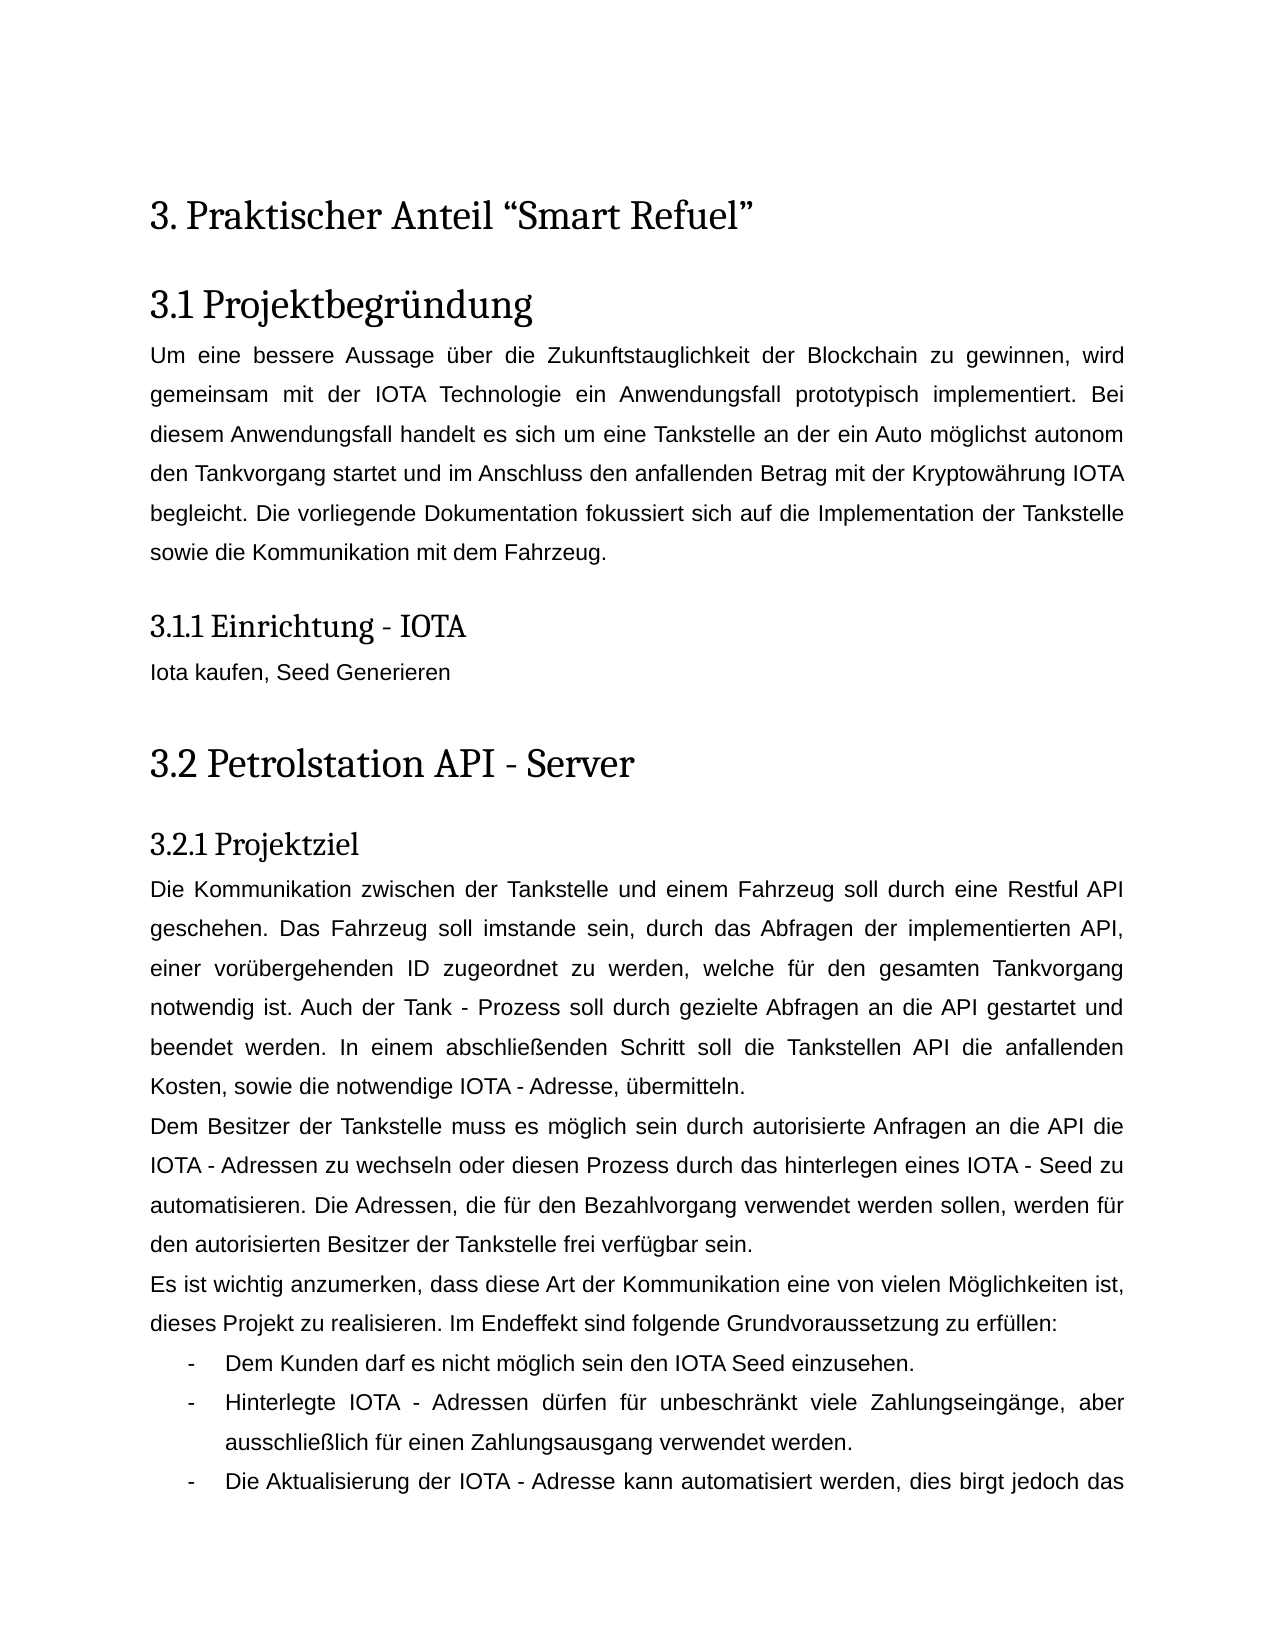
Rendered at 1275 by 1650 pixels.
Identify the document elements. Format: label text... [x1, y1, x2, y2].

text Um eine bessere Aussage über die Zukunftstauglichkeit der Blockchain zu gewinnen, wird gemeinsam mit der IOTA Technologie ein Anwendungsfall prototypisch implementiert. Bei diesem Anwendungsfall handelt es sich um eine Tankstelle an der ein Auto möglichst autonom den Tankvorgang startet und im Anschluss den anfallenden Betrag mit der Kryptowährung IOTA begleicht. Die vorliegende Dokumentation fokussiert sich auf die Implementation der Tankstelle sowie die Kommunikation mit dem Fahrzeug. [150, 342, 1125, 565]
subtitle 3.1.1 Einrichtung - IOTA [150, 608, 1125, 646]
subtitle 3.2 Petrolstation API - Server [150, 740, 1125, 788]
subtitle 3.2.1 Projektziel [150, 825, 1125, 863]
subtitle 3. Praktischer Anteil “Smart Refuel” [150, 192, 1125, 239]
list Hinterlegte IOTA - Adressen dürfen für unbeschränkt viele Zahlungseingänge, aber ausschließlich für einen Zahlungsausgang verwendet werden. [187, 1389, 1125, 1455]
subtitle 3.1 Projektbegründung [150, 281, 1125, 329]
list Die Aktualisierung der IOTA - Adresse kann automatisiert werden, dies birgt jedoch das [187, 1468, 1125, 1494]
text Es ist wichtig anzumerken, dass diese Art der Kommunikation eine von vielen Möglichkeiten ist, dieses Projekt zu realisieren. Im Endeffekt sind folgende Grundvoraussetzung zu erfüllen: [150, 1271, 1125, 1337]
text Die Kommunikation zwischen der Tankstelle und einem Fahrzeug soll durch eine Restful API geschehen. Das Fahrzeug soll imstande sein, durch das Abfragen der implementierten API, einer vorübergehenden ID zugeordnet zu werden, welche für den gesamten Tankvorgang notwendig ist. Auch der Tank - Prozess soll durch gezielte Abfragen an die API gestartet und beendet werden. In einem abschließenden Schritt soll die Tankstellen API die anfallenden Kosten, sowie die notwendige IOTA - Adresse, übermitteln. [150, 876, 1125, 1100]
list Dem Kunden darf es nicht möglich sein den IOTA Seed einzusehen. [187, 1350, 1125, 1376]
text Iota kaufen, Seed Generieren [150, 658, 1125, 685]
text Dem Besitzer der Tankstelle muss es möglich sein durch autorisierte Anfragen an die API die IOTA - Adressen zu wechseln oder diesen Prozess durch das hinterlegen eines IOTA - Seed zu automatisieren. Die Adressen, die für den Bezahlvorgang verwendet werden sollen, werden für den autorisierten Besitzer der Tankstelle frei verfügbar sein. [150, 1113, 1125, 1258]
